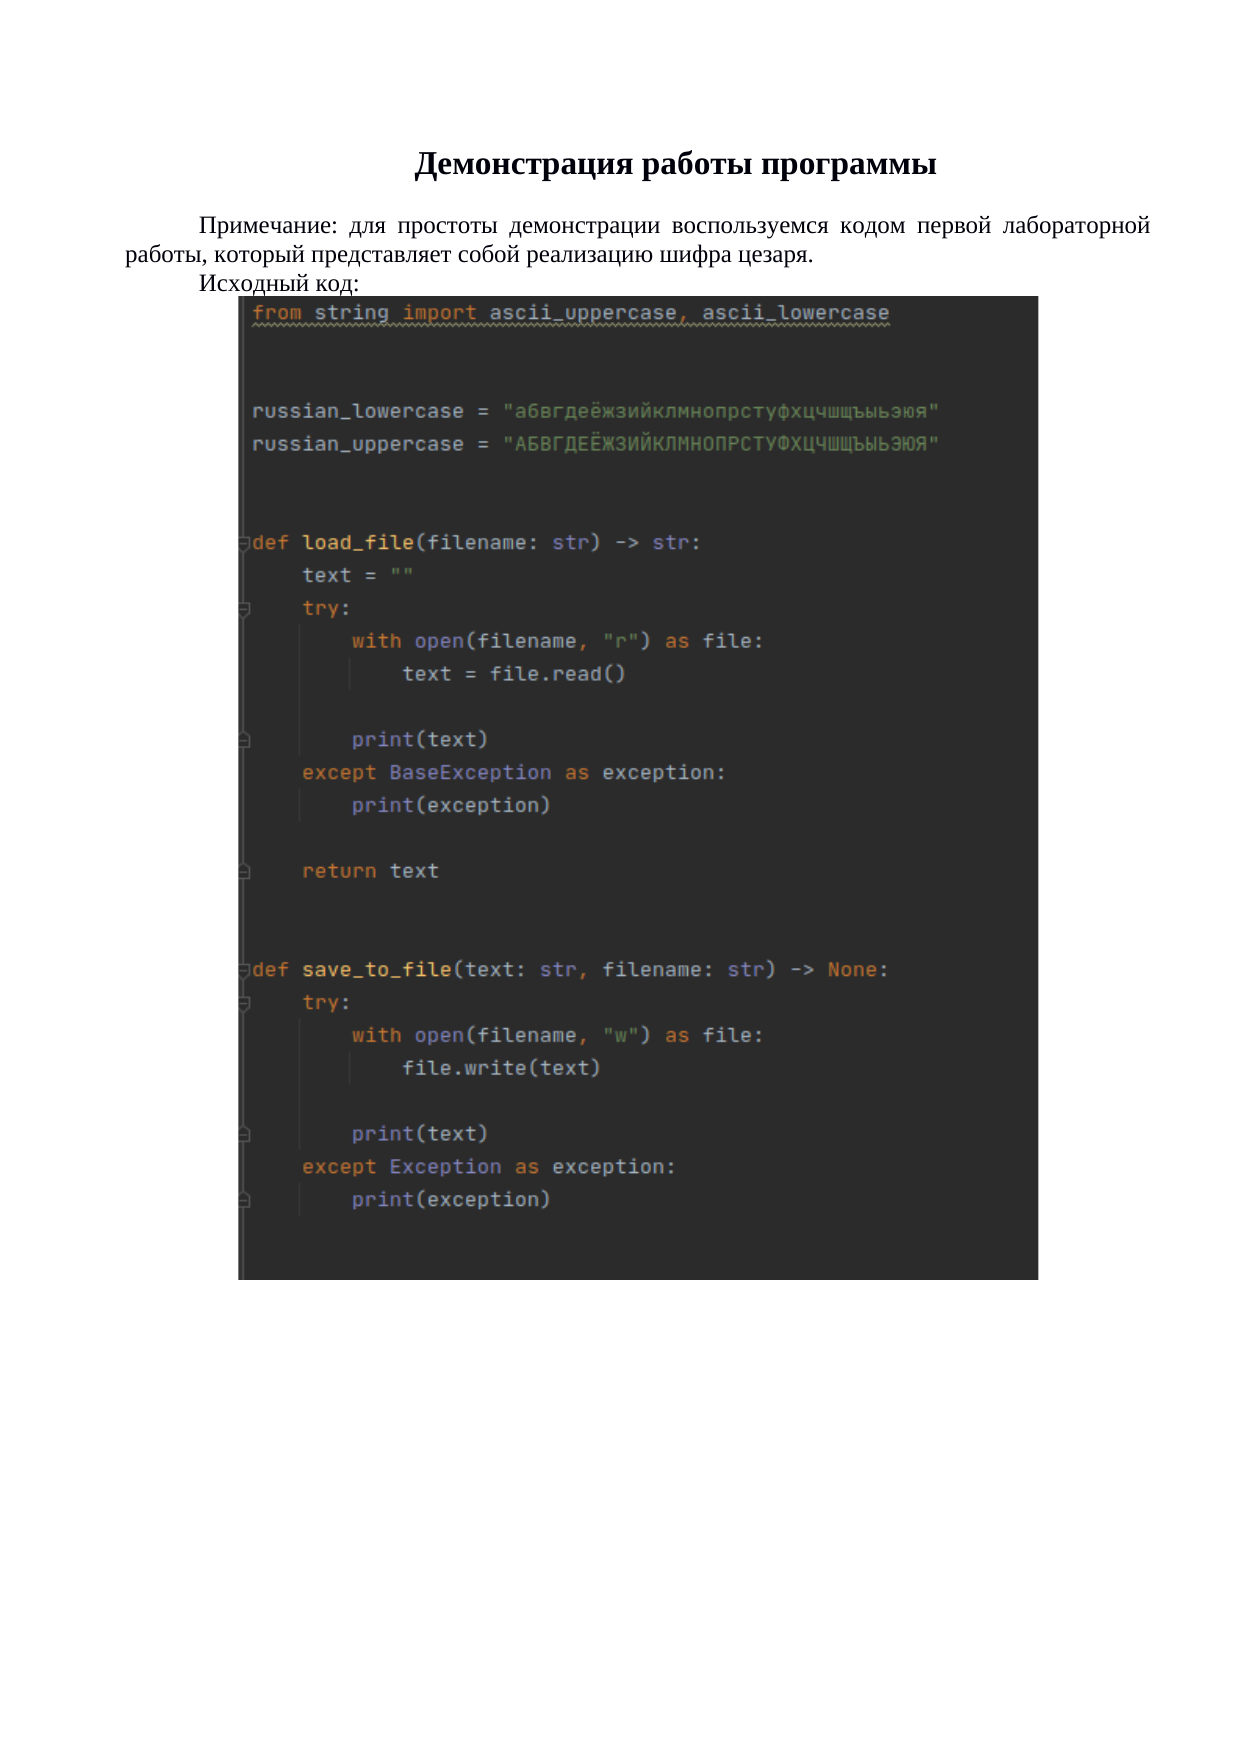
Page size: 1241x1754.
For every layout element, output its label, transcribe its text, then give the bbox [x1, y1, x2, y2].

picture [238, 296, 1039, 1280]
text Примечание: для простоты демонстрации воспользуемся кодом первой лабораторной работы, который представляет собой реализацию шифра цезаря. [125, 210, 1152, 268]
subtitle Демонстрация работы программы [162, 143, 1152, 181]
text Исходный код: [125, 268, 1152, 296]
